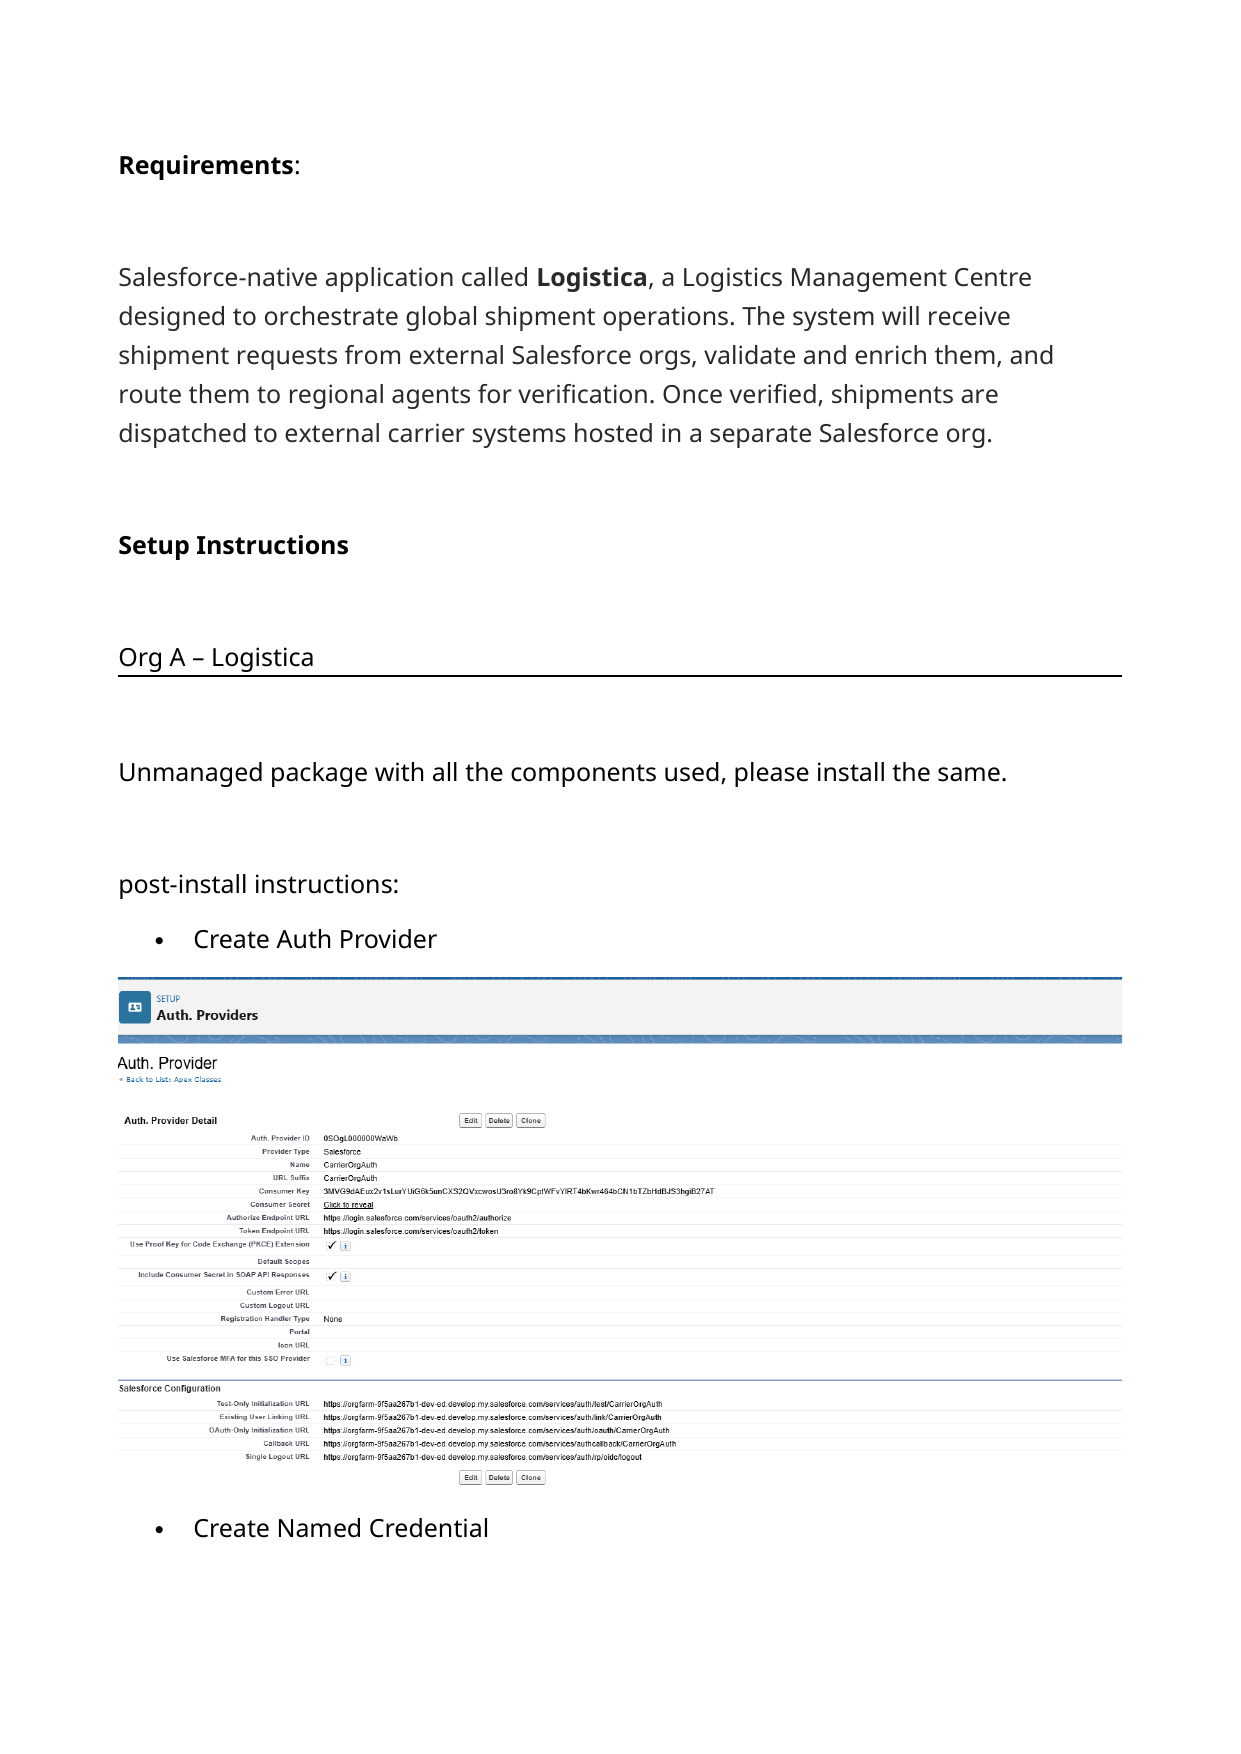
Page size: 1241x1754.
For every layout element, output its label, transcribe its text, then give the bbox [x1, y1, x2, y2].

text post-install instructions: [118, 866, 1122, 900]
text Unmanaged package with all the components used, please install the same. [118, 754, 1122, 789]
text Setup Instructions [118, 528, 1122, 562]
text Requirements: [118, 148, 1122, 182]
list Create Auth Provider [156, 922, 1122, 956]
text Salesforce-native application called Logistica, a Logistics Management Centre designed to orchestrate global shipment operations. The system will receive shipment requests from external Salesforce orgs, validate and enrich them, and route them to regional agents for verification. Once verified, shipments are dispatched to external carrier systems hosted in a separate Salesforce org. [118, 259, 1122, 450]
text Org A – Logistica [118, 639, 1122, 675]
list Create Named Credential [156, 1511, 1122, 1545]
